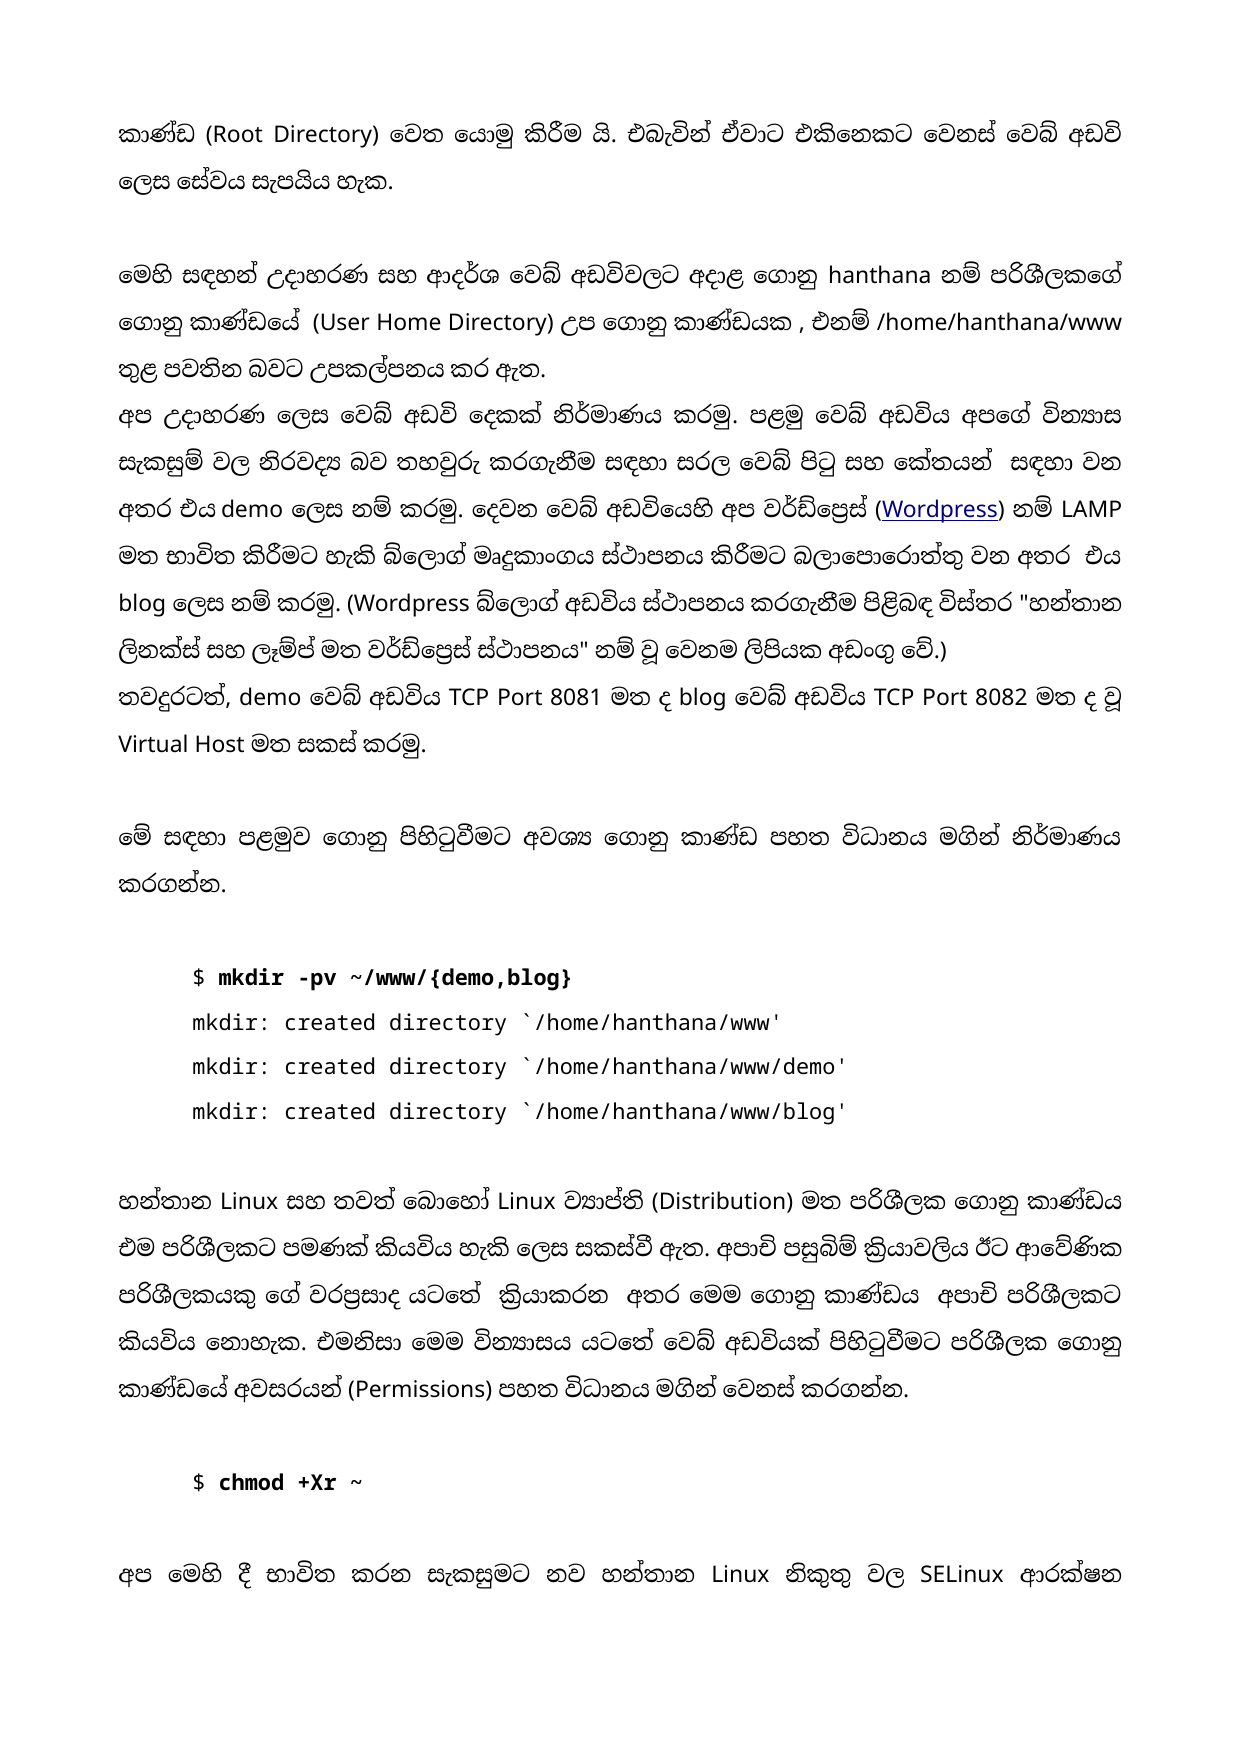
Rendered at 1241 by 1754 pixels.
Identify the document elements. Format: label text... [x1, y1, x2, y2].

text මේ සඳහා පළමුව ගොනු පිහිටුවීමට අවශ්‍ය ගොනු කාණ්ඩ පහත විධානය මගින් නිර්මාණය කරගන්න. [118, 821, 1122, 899]
text $ chmod +Xr ~ [118, 1467, 1122, 1496]
text අප උදාහරණ ලෙස වෙබ් අඩවි දෙකක් නිර්මාණය කරමු. පළමු වෙබ් අඩවිය අපගේ වින්‍යාස සැකසුම් වල නිරවද්‍ය බව තහවුරු කරගැනීම සඳහා සරල වෙබ් පිටු සහ කේතයන් සඳහා වන අතර එයdemo ලෙස නම් කරමු. දෙවන වෙබ් අඩවියෙහි අප වර්ඩ්ප්‍රෙස් (Wordpress) නම් LAMP මත භාවිත කිරීමට හැකි බ්ලොග් මෘදුකාංගය ස්ථාපනය කිරීමට බලාපොරොත්තු වන අතර එය blog ලෙස නම් කරමු. (Wordpress බ්ලොග් අඩවිය ස්ථාපනය කරගැනීම පිළිබඳ විස්තර "හන්තාන ලිනක්ස් සහ ලෑම්ප් මත වර්ඩ්ප්‍රෙස් ස්ථාපනය" නම් වූ වෙනම ලිපියක අඩංගු වේ.) [118, 399, 1122, 665]
text mkdir: created directory `/home/hanthana/www/blog' [118, 1096, 1122, 1126]
text $ mkdir -pv ~/www/{demo,blog} [118, 962, 1122, 992]
text කාණ්ඩ (Root Directory) වෙත යොමු කිරීම යි. එබැවින් ඒවාට එකිනෙකට වෙනස් වෙබ් අඩවි ලෙස සේවය සැපයිය හැක. [118, 118, 1122, 196]
text මෙහි සඳහන් උදාහරණ සහ ආදර්ශ වෙබ් අඩවිවලට අදාළ ගොනු hanthana නම් පරිශීලකගේ ගොනු කාණ්ඩයේ (User Home Directory) උප ගොනු කාණ්ඩයක , එනම් /home/hanthana/www තුළ පවතින බවට උපකල්පනය කර ඇත. [118, 259, 1122, 384]
text හන්තාන Linux සහ තවත් බොහෝ Linux ව්‍යාප්ති (Distribution) මත පරිශීලක ගොනු කාණ්ඩය එම පරිශීලකට පමණක් කියවිය හැකි ලෙස සකස්වී ඇත. අපාචි පසුබිම් ක්‍රියාවලිය ඊට ආවේණික පරිශීලකයකු ගේ වරප්‍රසාද යටතේ ක්‍රියාකරන අතර මෙම ගොනු කාණ්ඩය අපාචි පරිශීලකට කියවිය නොහැක. එමනිසා මෙම වින්‍යාසය යටතේ වෙබ් අඩවියක් පිහිටුවීමට පරිශීලක ගොනු කාණ්ඩයේ අවසරයන් (Permissions) පහත විධානය මගින් වෙනස් කරගන්න. [118, 1185, 1122, 1404]
text mkdir: created directory `/home/hanthana/www/demo' [118, 1051, 1122, 1081]
text mkdir: created directory `/home/hanthana/www' [118, 1007, 1122, 1036]
text තවදුරටත්, demo වෙබ් අඩවිය TCP Port 8081 මත ද blog වෙබ් අඩවිය TCP Port 8082 මත ද වූ Virtual Host මත සකස් කරමු. [118, 681, 1122, 759]
text අප මෙහි දී භාවිත කරන සැකසුමට නව හන්තාන Linux නිකුතු වල SELinux ආරක්ෂන [118, 1558, 1122, 1589]
